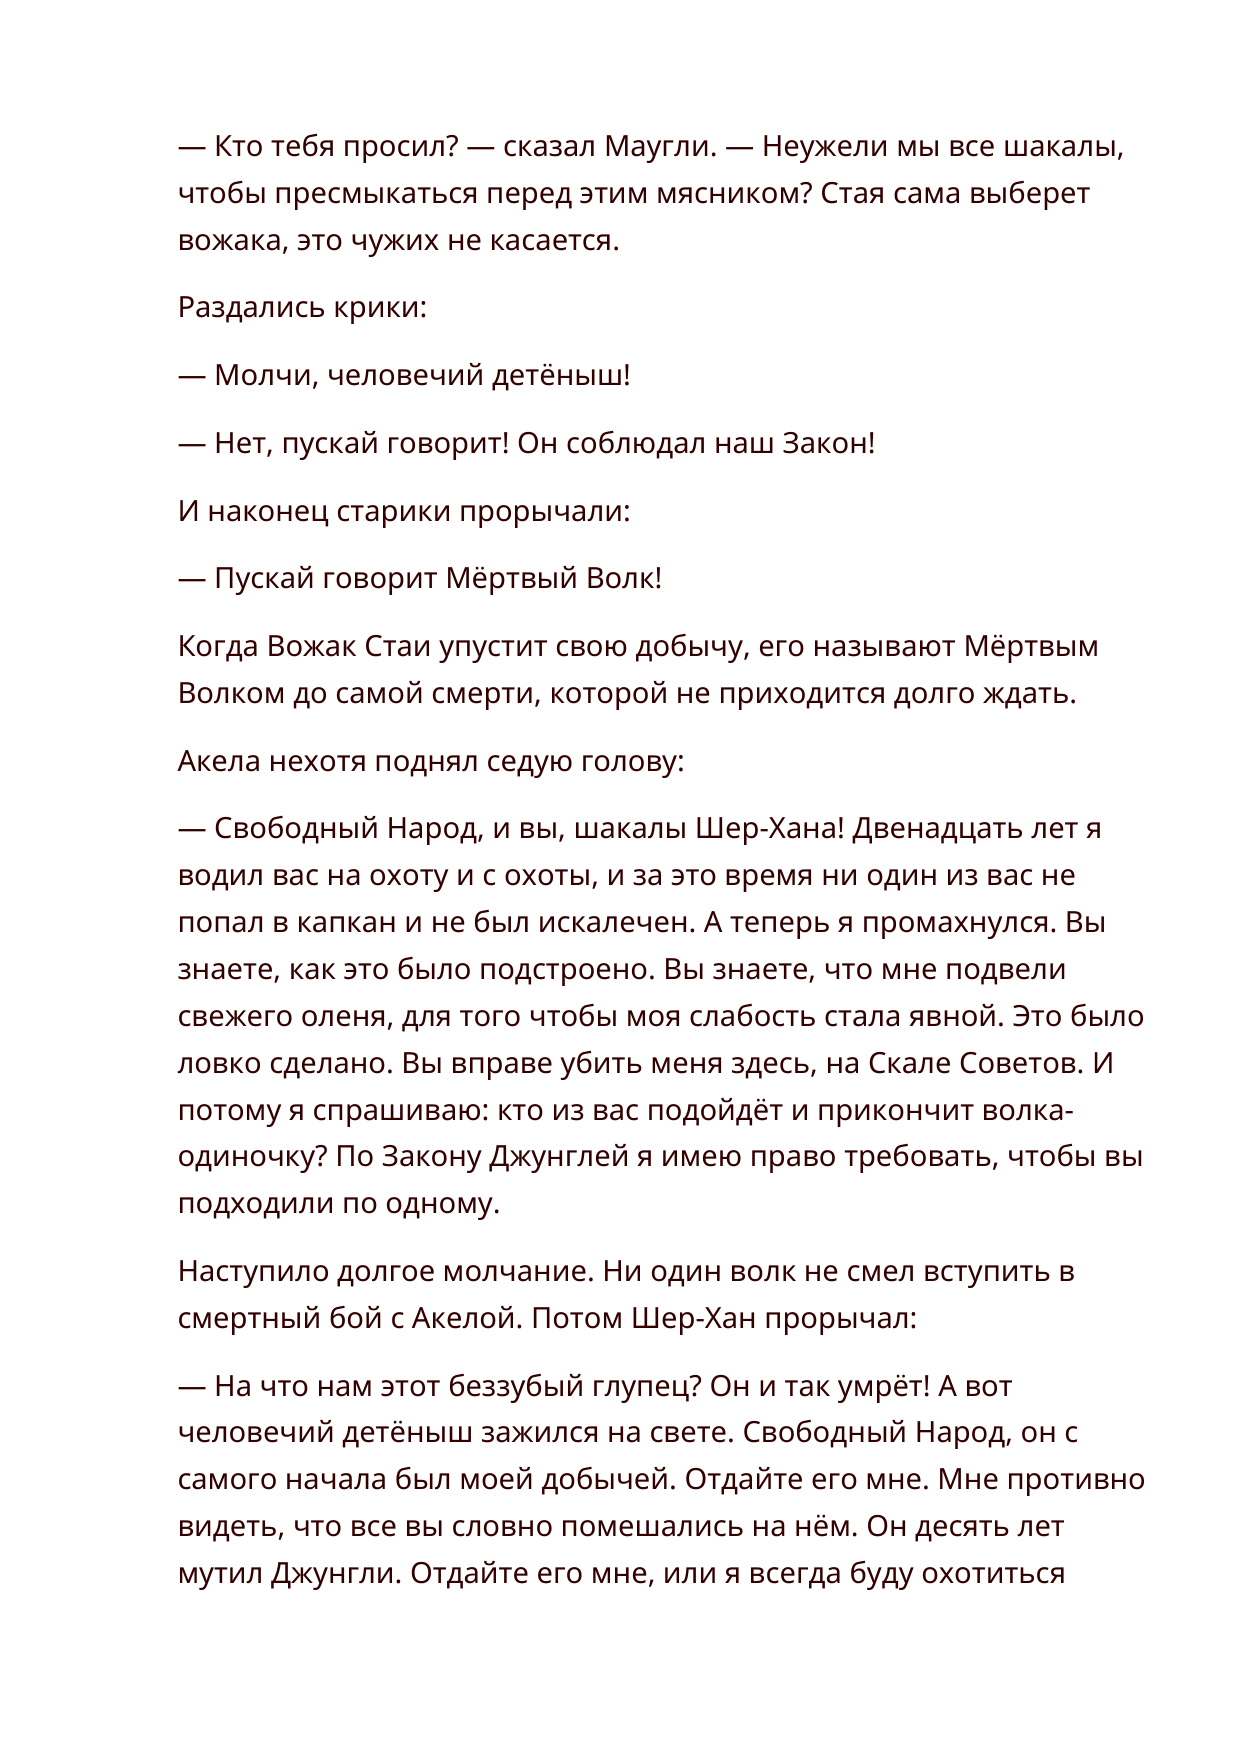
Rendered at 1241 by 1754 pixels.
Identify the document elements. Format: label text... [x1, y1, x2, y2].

text — Кто тебя просил? — сказал Маугли. — Неужели мы все шакалы, чтобы пресмыкаться перед этим мясником? Стая сама выберет вожака, это чужих не касается. [177, 118, 1152, 259]
text — Нет, пускай говорит! Он соблюдал наш Закон! [177, 415, 1152, 462]
text — Пускай говорит Мёртвый Волк! [177, 550, 1152, 597]
text И наконец старики прорычали: [177, 483, 1152, 529]
text — На что нам этот беззубый глупец? Он и так умрёт! А вот человечий детёныш зажился на свете. Свободный Народ, он с самого начала был моей добычей. Отдайте его мне. Мне противно видеть, что все вы словно помешались на нём. Он десять лет мутил Джунгли. Отдайте его мне, или я всегда буду охотиться [177, 1358, 1152, 1592]
text — Молчи, человечий детёныш! [177, 347, 1152, 394]
text Наступило долгое молчание. Ни один волк не смел вступить в смертный бой с Акелой. Потом Шер-Хан прорычал: [177, 1243, 1152, 1337]
text — Свободный Народ, и вы, шакалы Шер-Хана! Двенадцать лет я водил вас на охоту и с охоты, и за это время ни один из вас не попал в капкан и не был искалечен. А теперь я промахнулся. Вы знаете, как это было подстроено. Вы знаете, что мне подвели свежего оленя, для того чтобы моя слабость стала явной. Это было ловко сделано. Вы вправе убить меня здесь, на Скале Советов. И потому я спрашиваю: кто из вас подойдёт и прикончит волка-одиночку? По Закону Джунглей я имею право требовать, чтобы вы подходили по одному. [177, 800, 1152, 1222]
text Раздались крики: [177, 279, 1152, 326]
text Акела нехотя поднял седую голову: [177, 733, 1152, 779]
text Когда Вожак Стаи упустит свою добычу, его называют Мёртвым Волком до самой смерти, которой не приходится долго ждать. [177, 618, 1152, 712]
